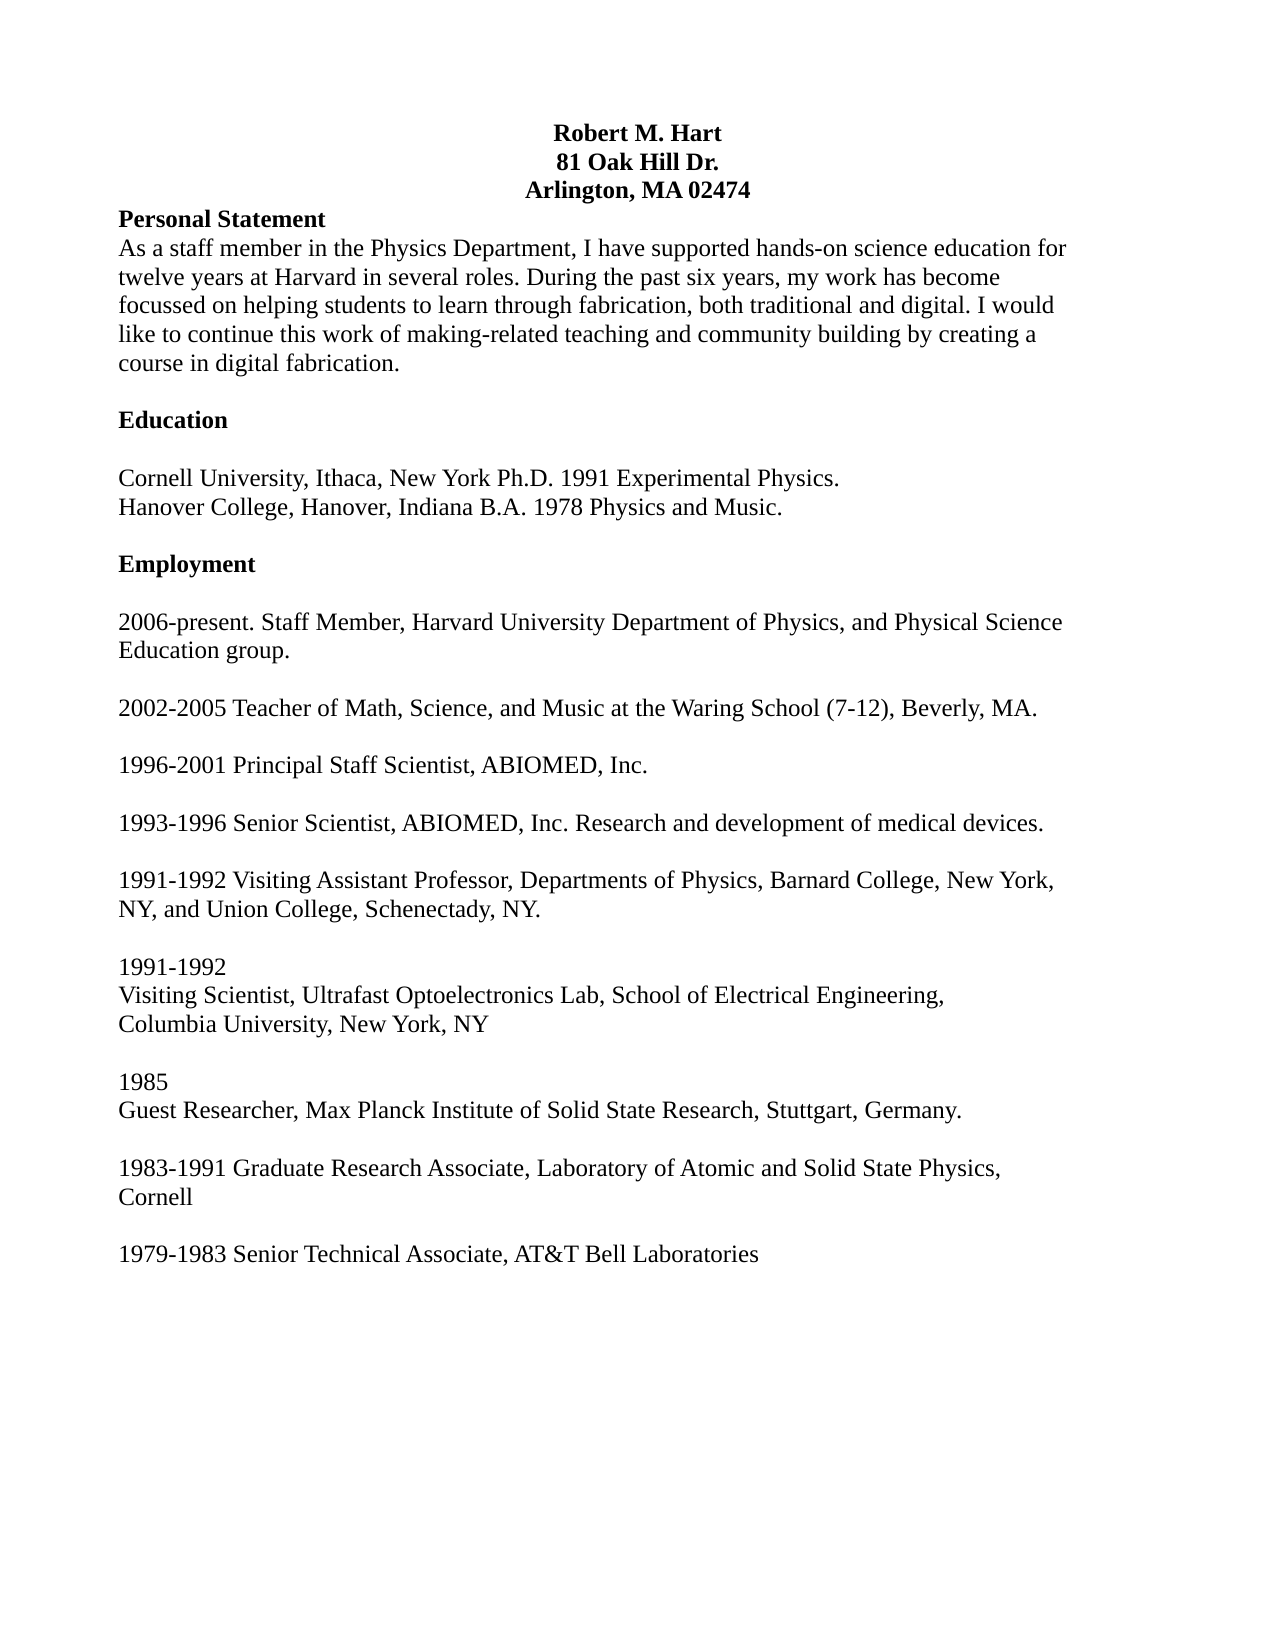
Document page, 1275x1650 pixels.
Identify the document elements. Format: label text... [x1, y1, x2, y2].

text course in digital fabrication. [118, 348, 1157, 377]
text twelve years at Harvard in several roles. During the past six years, my work has become [118, 262, 1157, 291]
text Columbia University, New York, NY [118, 1009, 1157, 1038]
text like to continue this work of making-related teaching and community building by creating a [118, 319, 1157, 348]
text Education [118, 406, 1157, 434]
text 1993-1996 Senior Scientist, ABIOMED, Inc. Research and development of medical devices. [118, 808, 1157, 837]
text Cornell University, Ithaca, New York Ph.D. 1991 Experimental Physics. [118, 463, 1157, 492]
text Hanover College, Hanover, Indiana B.A. 1978 Physics and Music. [118, 492, 1157, 521]
text As a staff member in the Physics Department, I have supported hands-on science education for [118, 233, 1157, 262]
text Arlington, MA 02474 [118, 176, 1157, 204]
text 2006-present. Staff Member, Harvard University Department of Physics, and Physical Science [118, 607, 1157, 636]
text 1996-2001 Principal Staff Scientist, ABIOMED, Inc. [118, 751, 1157, 779]
text Visiting Scientist, Ultrafast Optoelectronics Lab, School of Electrical Engineering, [118, 981, 1157, 1009]
text Education group. [118, 636, 1157, 664]
text 1985 [118, 1067, 1157, 1096]
text 2002-2005 Teacher of Math, Science, and Music at the Waring School (7-12), Beverly, MA. [118, 693, 1157, 722]
text Robert M. Hart [118, 118, 1157, 147]
text focussed on helping students to learn through fabrication, both traditional and digital. I would [118, 291, 1157, 319]
text 81 Oak Hill Dr. [118, 147, 1157, 176]
text 1991-1992 [118, 952, 1157, 981]
text 1991-1992 Visiting Assistant Professor, Departments of Physics, Barnard College, New York, [118, 866, 1157, 894]
text NY, and Union College, Schenectady, NY. [118, 894, 1157, 923]
text Employment [118, 549, 1157, 578]
text Cornell [118, 1182, 1157, 1211]
text 1983-1991 Graduate Research Associate, Laboratory of Atomic and Solid State Physics, [118, 1153, 1157, 1182]
text Personal Statement [118, 204, 1157, 233]
text 1979-1983 Senior Technical Associate, AT&T Bell Laboratories [118, 1239, 1157, 1268]
text Guest Researcher, Max Planck Institute of Solid State Research, Stuttgart, Germany. [118, 1096, 1157, 1124]
